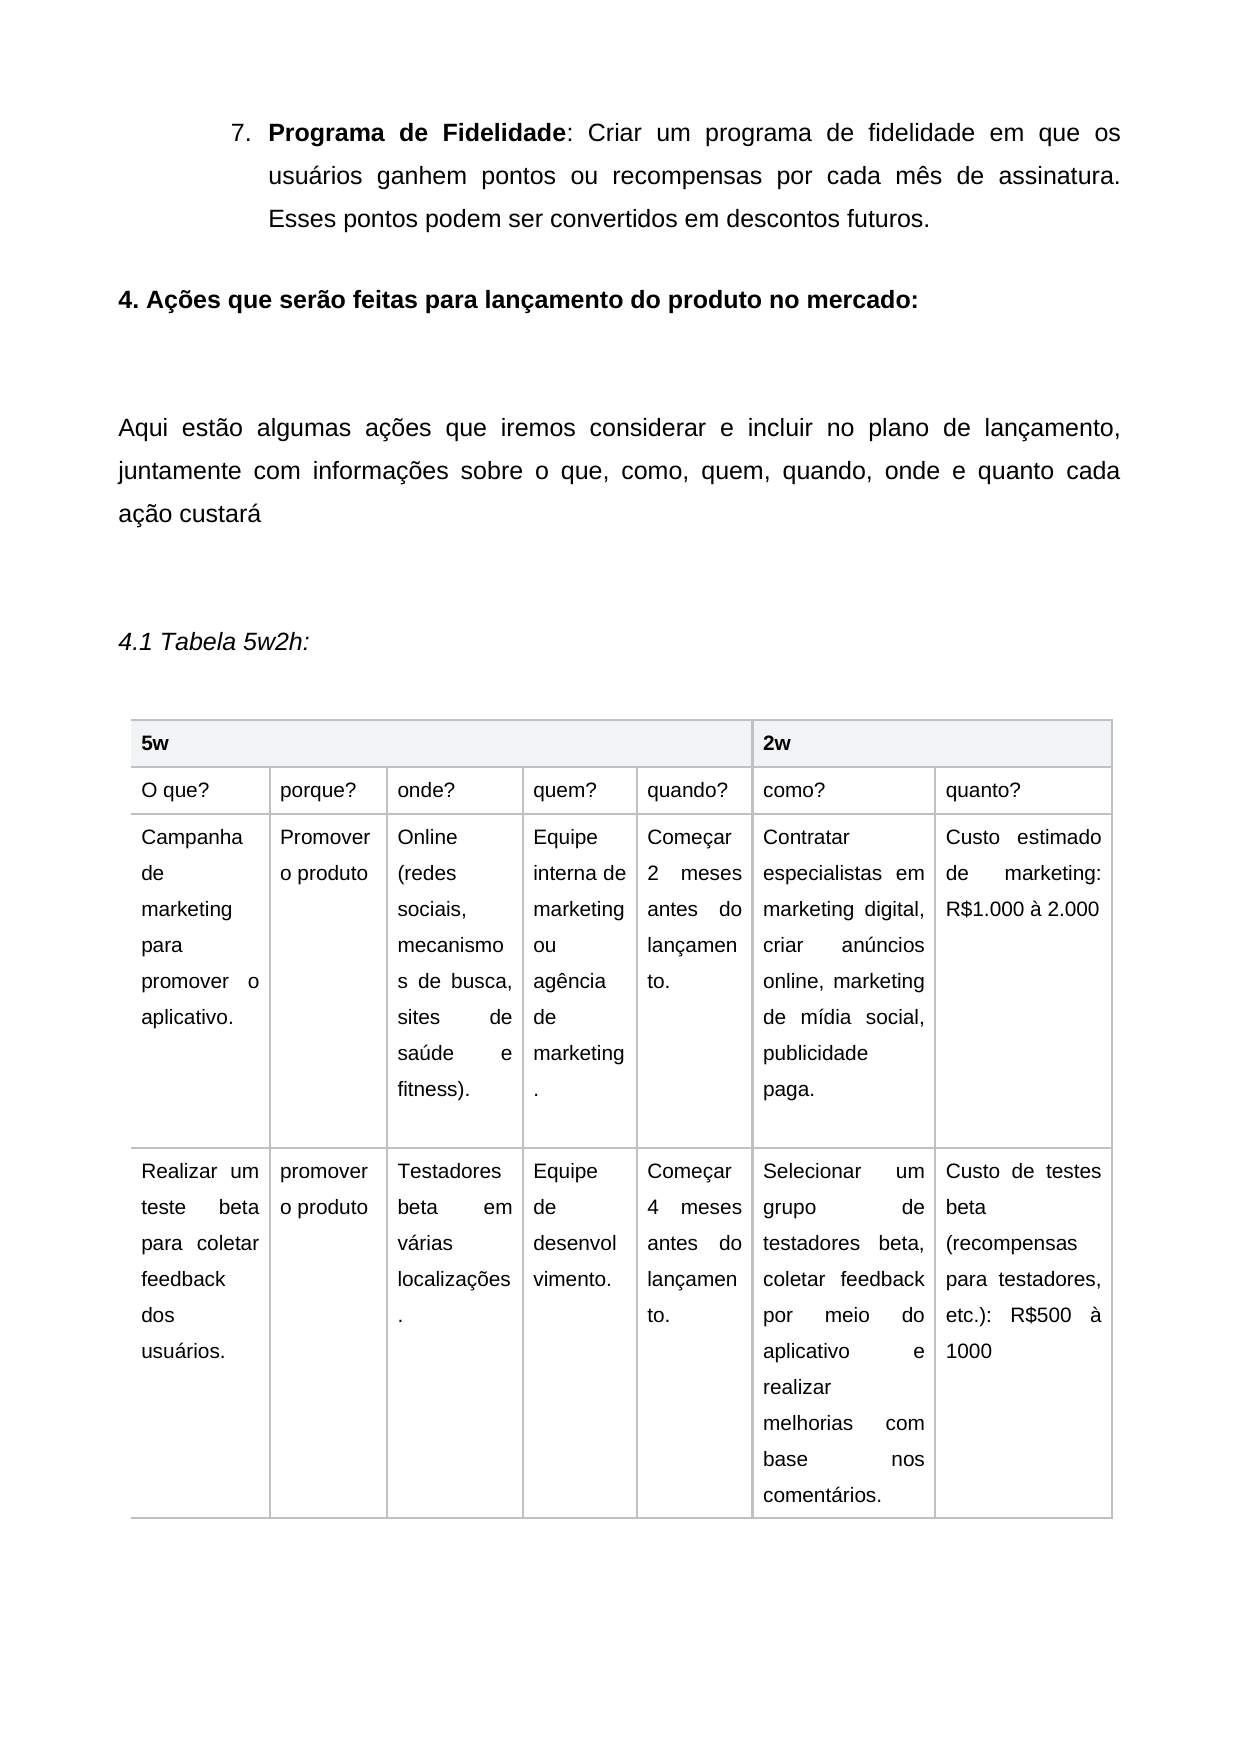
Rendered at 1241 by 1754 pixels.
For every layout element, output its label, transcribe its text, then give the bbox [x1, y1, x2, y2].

table_cell Online (redes sociais, mecanismos de busca, sites de saúde e fitness). [388, 815, 522, 1147]
text Aqui estão algumas ações que iremos considerar e incluir no plano de lançamento, juntamente com informações sobre o que, como, quem, quando, onde e quanto cada ação custará [118, 413, 1122, 528]
subtitle 4. Ações que serão feitas para lançamento do produto no mercado: [118, 285, 1122, 314]
table_cell quem? [524, 768, 636, 812]
table_cell onde? [388, 768, 522, 812]
table_cell Promover o produto [271, 815, 386, 1147]
table_cell O que? [131, 768, 269, 812]
table_cell Começar 2 meses antes do lançamento. [638, 815, 751, 1147]
table_header 2w [754, 721, 1111, 766]
table_cell Custo de testes beta (recompensas para testadores, etc.): R$500 à 1000 [936, 1149, 1111, 1517]
table_cell porque? [271, 768, 386, 812]
list Programa de Fidelidade: Criar um programa de fidelidade em que os usuários ganhem pontos ou recompensas por cada mês de assinatura. Esses pontos podem ser convertidos em descontos futuros. [231, 118, 1122, 233]
table_cell Equipe de desenvolvimento. [524, 1149, 636, 1517]
table_cell Contratar especialistas em marketing digital, criar anúncios online, marketing de mídia social, publicidade paga. [754, 815, 934, 1147]
table_cell Custo estimado de marketing: R$1.000 à 2.000 [936, 815, 1111, 1147]
table_cell promover o produto [271, 1149, 386, 1517]
text 4.1 Tabela 5w2h: [118, 627, 1122, 656]
table_cell Testadores beta em várias localizações. [388, 1149, 522, 1517]
table_cell Campanha de marketing para promover o aplicativo. [131, 815, 269, 1147]
table_cell quanto? [936, 768, 1111, 812]
table_cell como? [754, 768, 934, 812]
table_header 5w [131, 721, 751, 766]
table_cell Equipe interna de marketing ou agência de marketing. [524, 815, 636, 1147]
table_cell Começar 4 meses antes do lançamento. [638, 1149, 751, 1517]
table_cell quando? [638, 768, 751, 812]
table_cell Realizar um teste beta para coletar feedback dos usuários. [131, 1149, 269, 1517]
table_cell Selecionar um grupo de testadores beta, coletar feedback por meio do aplicativo e realizar melhorias com base nos comentários. [754, 1149, 934, 1517]
